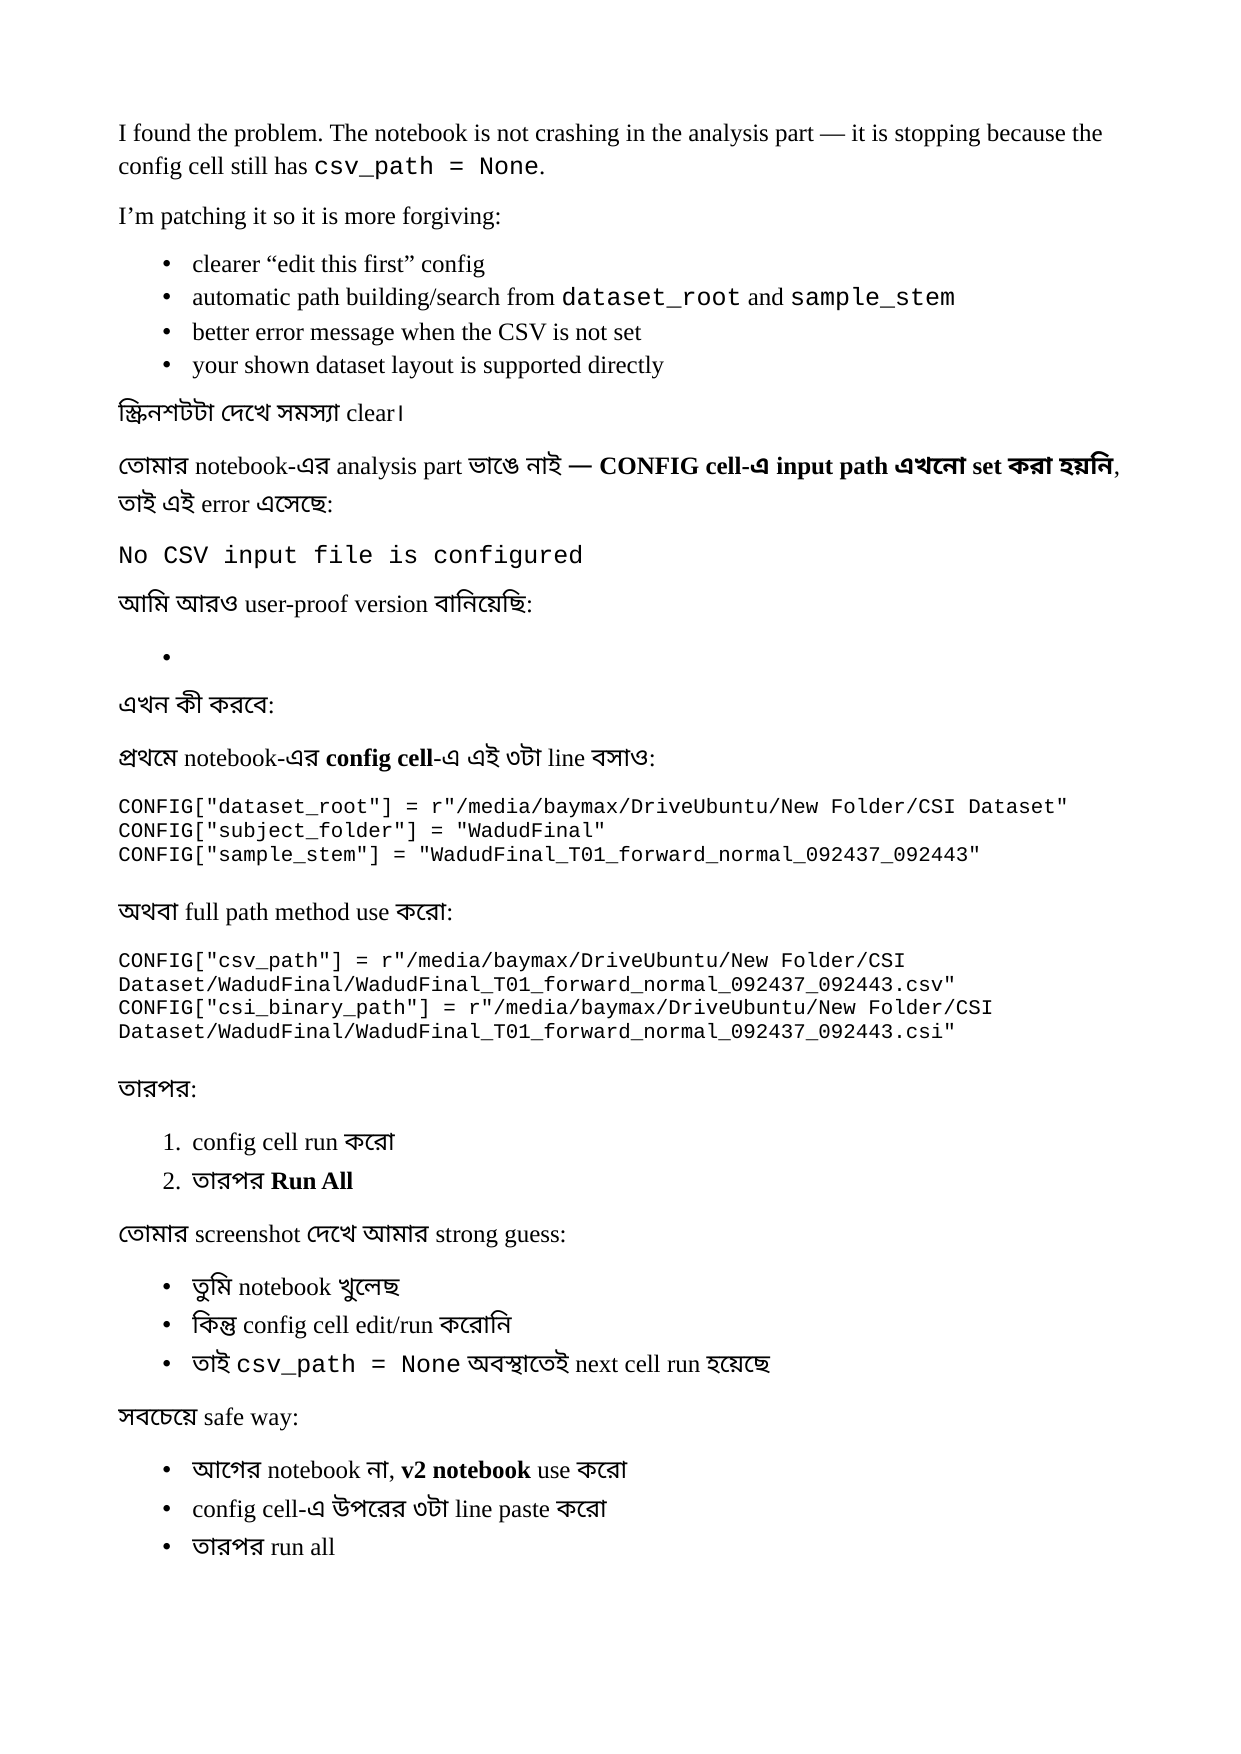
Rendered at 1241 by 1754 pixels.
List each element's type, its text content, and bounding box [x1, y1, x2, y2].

list clearer “edit this first” config [162, 249, 1122, 277]
text CONFIG["subject_folder"] = "WadudFinal" [118, 820, 1122, 844]
text তোমার notebook-এর analysis part ভাঙে নাই — CONFIG cell-এ input path এখনো set করা হয়নি, তাই এই error এসেছে: [118, 451, 1122, 523]
list better error message when the CSV is not set [162, 317, 1122, 346]
list তুমি notebook খুলেছ [162, 1272, 1122, 1306]
text এখন কী করবে: [118, 690, 1122, 724]
text CONFIG["sample_stem"] = "WadudFinal_T01_forward_normal_092437_092443" [118, 844, 1122, 867]
list আগের notebook না, v2 notebook use করো [162, 1455, 1122, 1489]
list config cell run করো [162, 1127, 1122, 1161]
list your shown dataset layout is supported directly [162, 350, 1122, 379]
text তোমার screenshot দেখে আমার strong guess: [118, 1219, 1122, 1252]
text সবচেয়ে safe way: [118, 1402, 1122, 1436]
text প্রথমে notebook-এর config cell-এ এই ৩টা line বসাও: [118, 743, 1122, 777]
text I found the problem. The notebook is not crashing in the analysis part — it is stopping because the config cell still has csv_path = None. [118, 118, 1122, 182]
text CONFIG["csv_path"] = r"/media/baymax/DriveUbuntu/New Folder/CSI Dataset/WadudFinal/WadudFinal_T01_forward_normal_092437_092443.csv" [118, 950, 1122, 997]
list তাই csv_path = None অবস্থাতেই next cell run হয়েছে [162, 1349, 1122, 1383]
list automatic path building/search from dataset_root and sample_stem [162, 282, 1122, 313]
text No CSV input file is configured [118, 542, 1122, 571]
text তারপর: [118, 1074, 1122, 1108]
text স্ক্রিনশটটা দেখে সমস্যা clear। [118, 398, 1122, 431]
text অথবা full path method use করো: [118, 897, 1122, 930]
list তারপর run all [162, 1532, 1122, 1566]
text CONFIG["dataset_root"] = r"/media/baymax/DriveUbuntu/New Folder/CSI Dataset" [118, 796, 1122, 820]
list config cell-এ উপরের ৩টা line paste করো [162, 1494, 1122, 1527]
list কিন্তু config cell edit/run করোনি [162, 1311, 1122, 1344]
list তারপর Run All [162, 1166, 1122, 1199]
text I’m patching it so it is more forgiving: [118, 201, 1122, 230]
text আমি আরও user-proof version বানিয়েছি: [118, 589, 1122, 623]
text CONFIG["csi_binary_path"] = r"/media/baymax/DriveUbuntu/New Folder/CSI Dataset/WadudFinal/WadudFinal_T01_forward_normal_092437_092443.csi" [118, 997, 1122, 1044]
